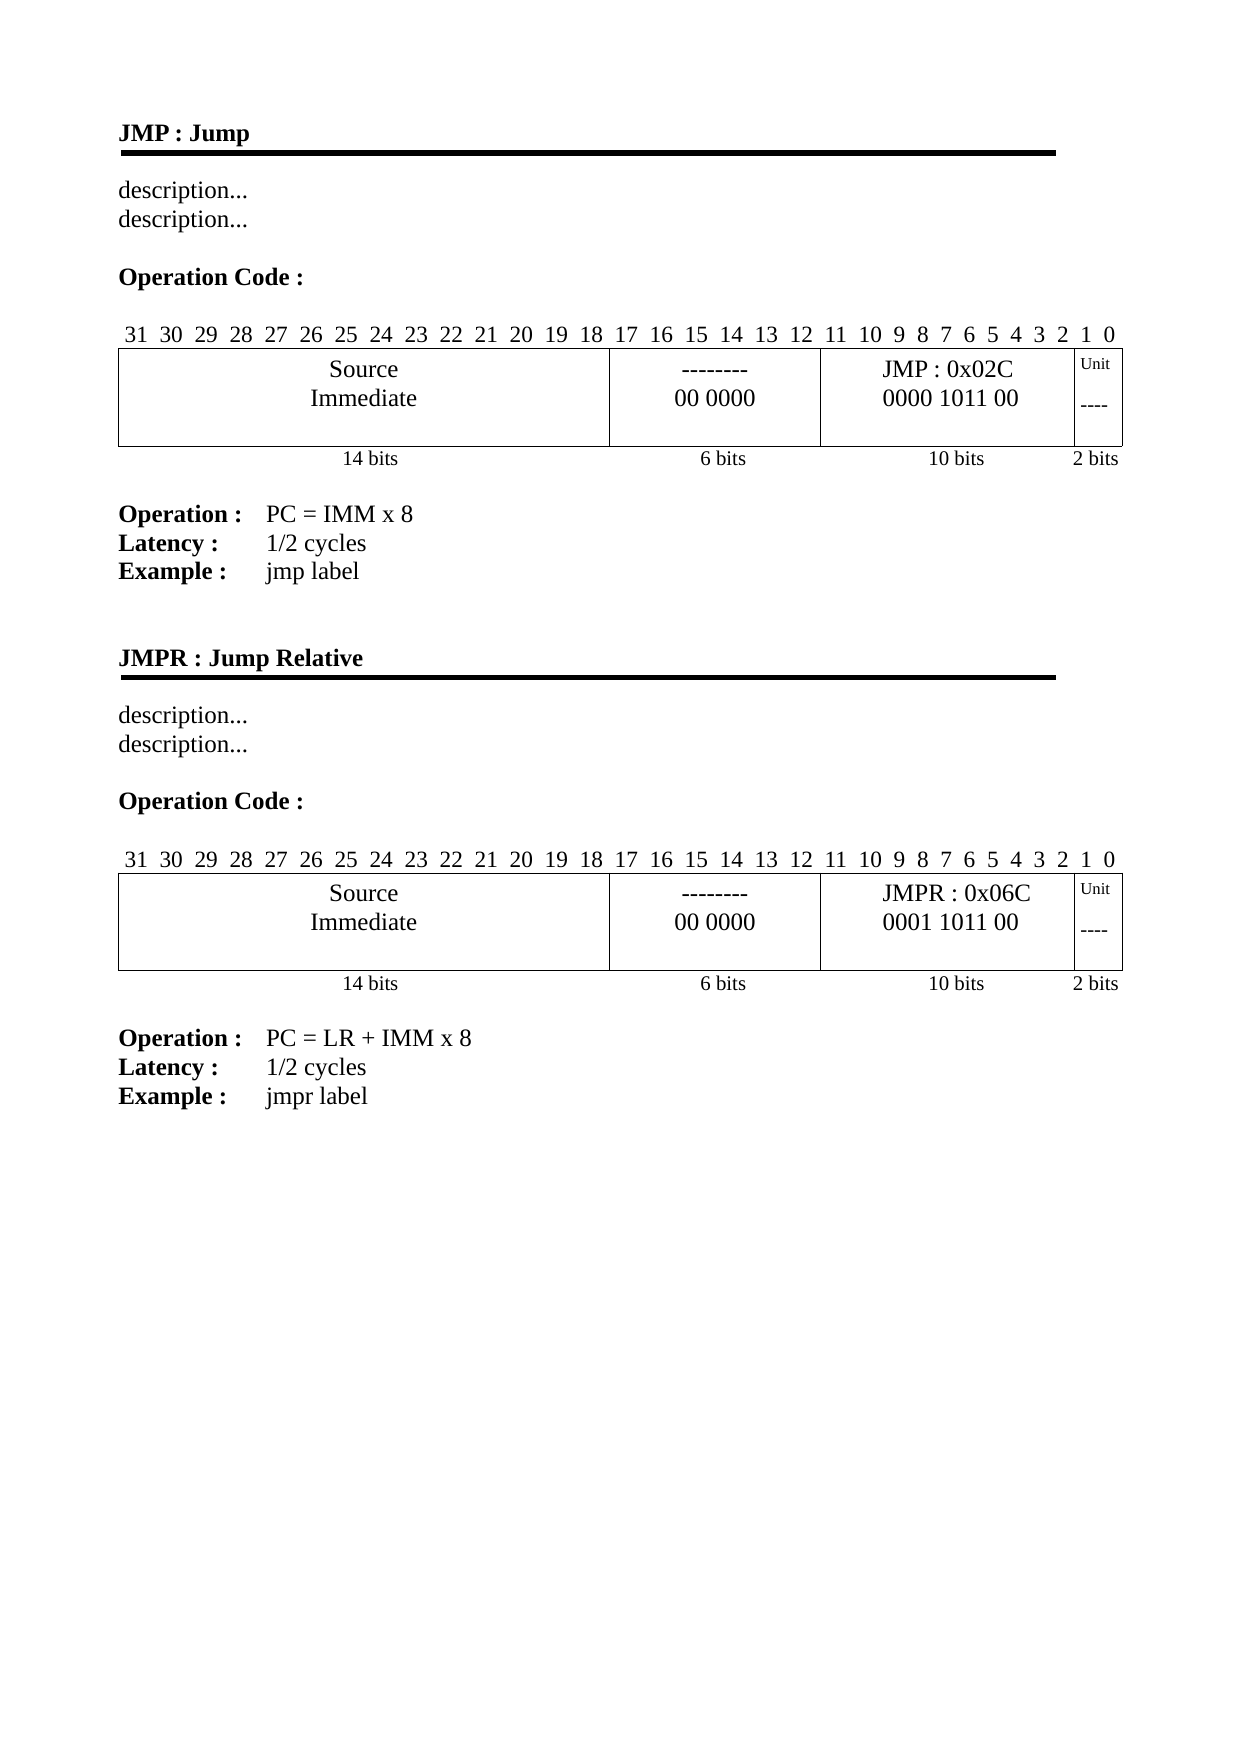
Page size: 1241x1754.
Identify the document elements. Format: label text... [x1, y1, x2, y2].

text Operation : PC = IMM x 8 [118, 499, 1122, 528]
table_header Source Immediate [119, 874, 609, 970]
text Operation : PC = LR + IMM x 8 [118, 1023, 1122, 1052]
text 14 bits 6 bits 10 bits 2 bits [118, 447, 1122, 470]
text description... [118, 729, 1122, 786]
text 14 bits 6 bits 10 bits 2 bits [118, 971, 1122, 994]
table_header JMPR : 0x06C 0001 1011 00 [821, 874, 1074, 970]
table_header Source Immediate [119, 349, 609, 446]
table_header -------- 00 0000 [610, 874, 820, 970]
text Operation Code : [118, 262, 1122, 291]
text JMP : Jump [118, 118, 1122, 176]
table_header Unit ---- [1075, 874, 1122, 970]
table_header JMP : 0x02C 0000 1011 00 [821, 349, 1074, 446]
text description... [118, 700, 1122, 729]
table_header -------- 00 0000 [610, 349, 820, 446]
table_header Unit ---- [1075, 349, 1122, 446]
text 31 30 29 28 27 26 25 24 23 22 21 20 19 18 17 16 15 14 13 12 11 10 9 8 7 6 5 4 3 2 1 0 [118, 291, 1122, 348]
text Latency : 1/2 cycles Example : jmp label [118, 528, 1122, 585]
text JMPR : Jump Relative [118, 643, 1122, 700]
text Latency : 1/2 cycles Example : jmpr label [118, 1052, 1122, 1109]
text description... [118, 204, 1122, 262]
text Operation Code : [118, 786, 1122, 815]
text description... [118, 176, 1122, 204]
text 31 30 29 28 27 26 25 24 23 22 21 20 19 18 17 16 15 14 13 12 11 10 9 8 7 6 5 4 3 2 1 0 [118, 815, 1122, 873]
